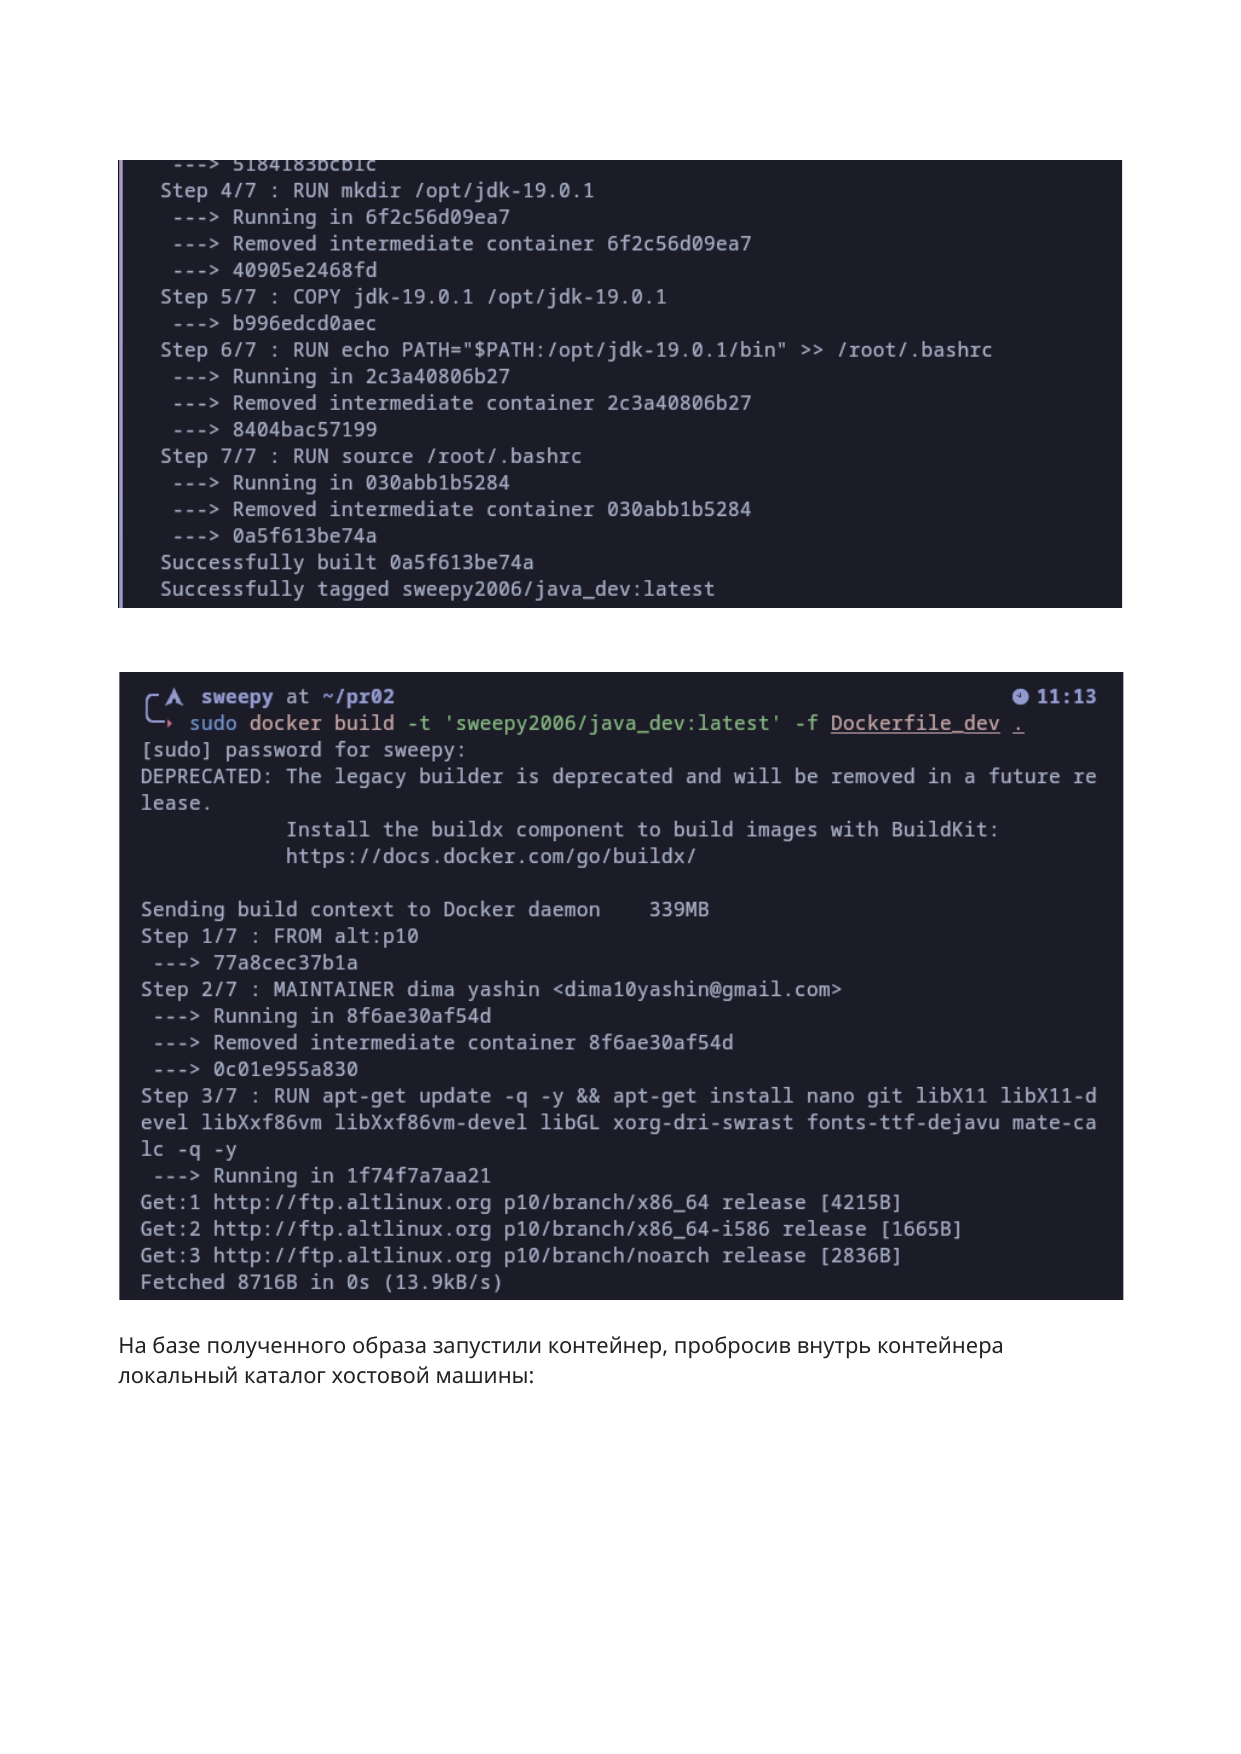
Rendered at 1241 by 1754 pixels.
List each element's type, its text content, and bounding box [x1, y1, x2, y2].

picture [118, 160, 1123, 608]
text На базе полученного образа запустили контейнер, пробросив внутрь контейнера локальный каталог хостовой машины: [118, 608, 1122, 1389]
picture [119, 672, 1124, 1300]
